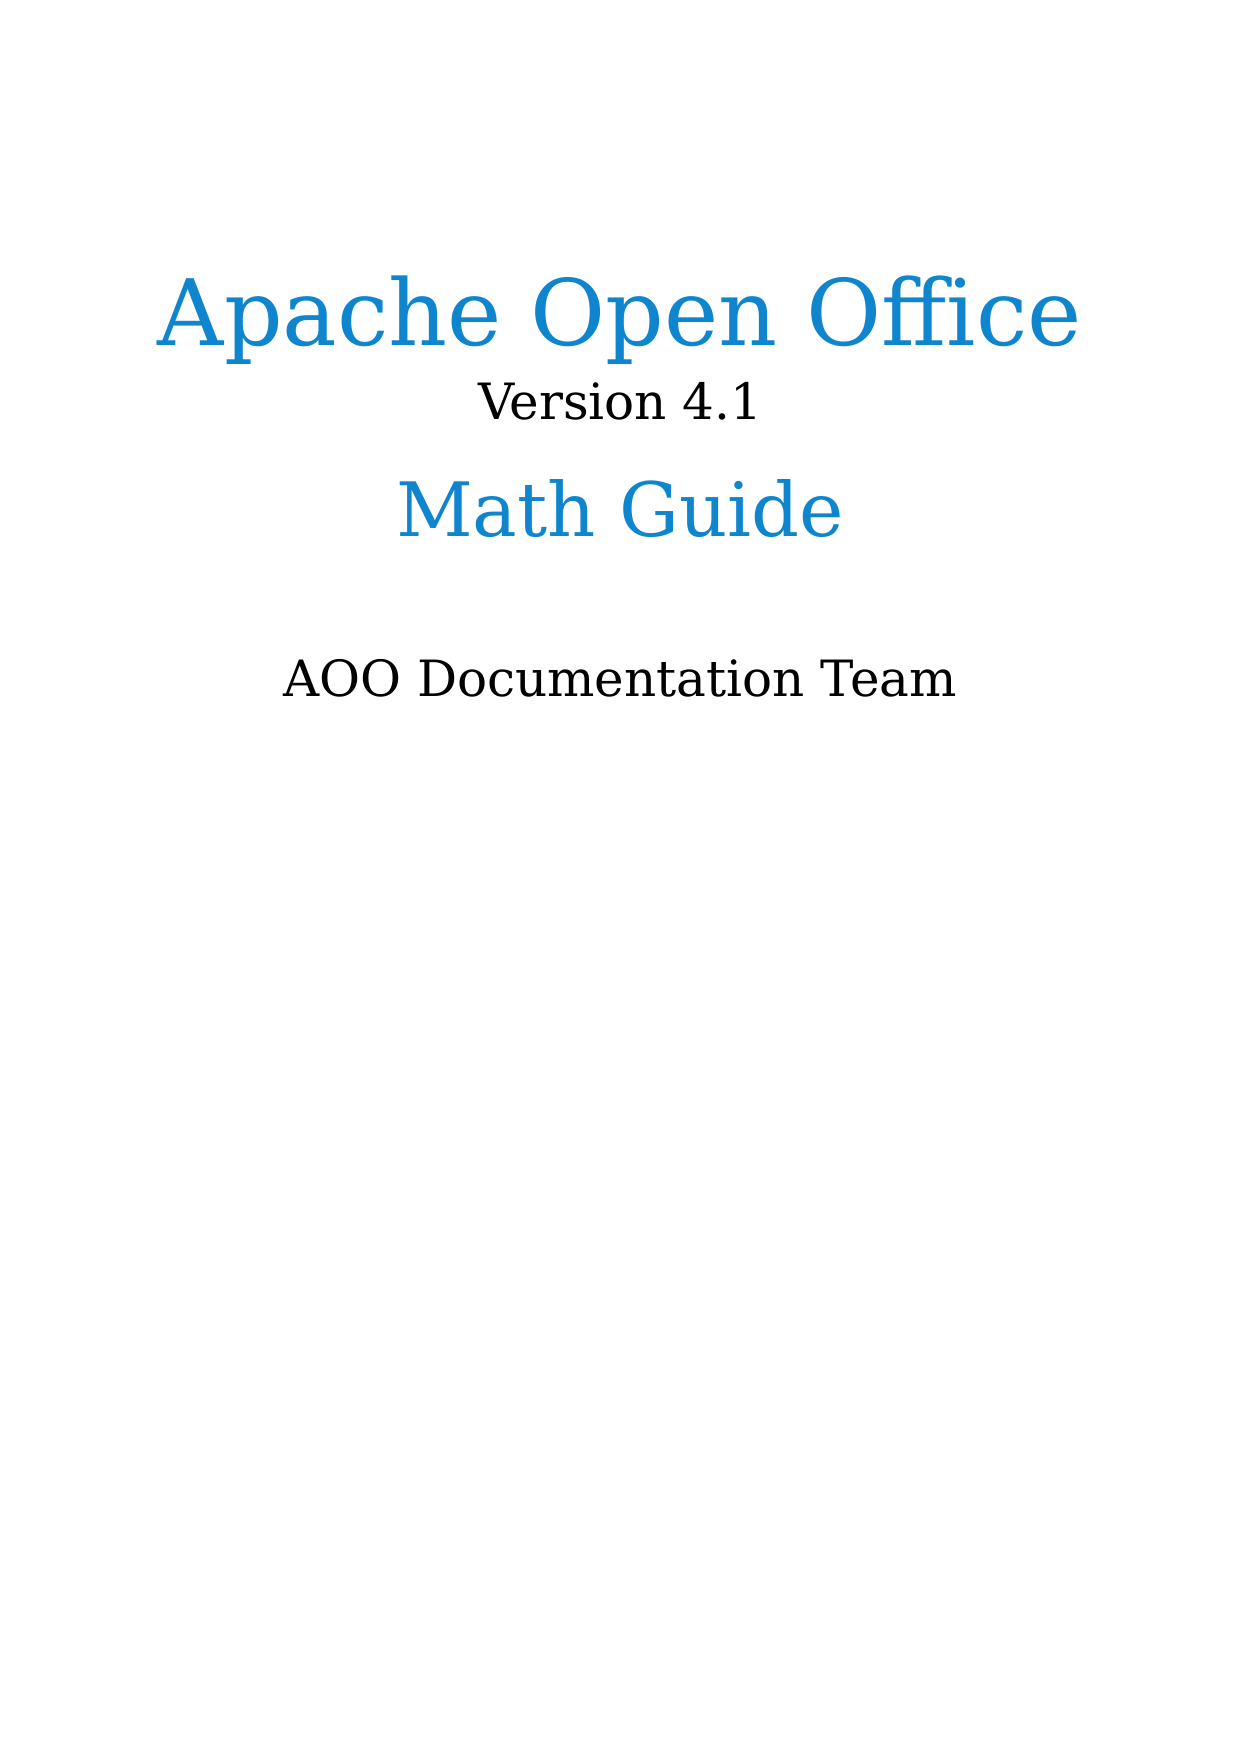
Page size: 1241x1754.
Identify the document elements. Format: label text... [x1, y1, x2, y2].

text Apache Open Office [118, 260, 1122, 367]
text Version 4.1 [118, 373, 1122, 431]
text Math Guide [118, 467, 1122, 554]
text AOO Documentation Team [118, 650, 1122, 708]
